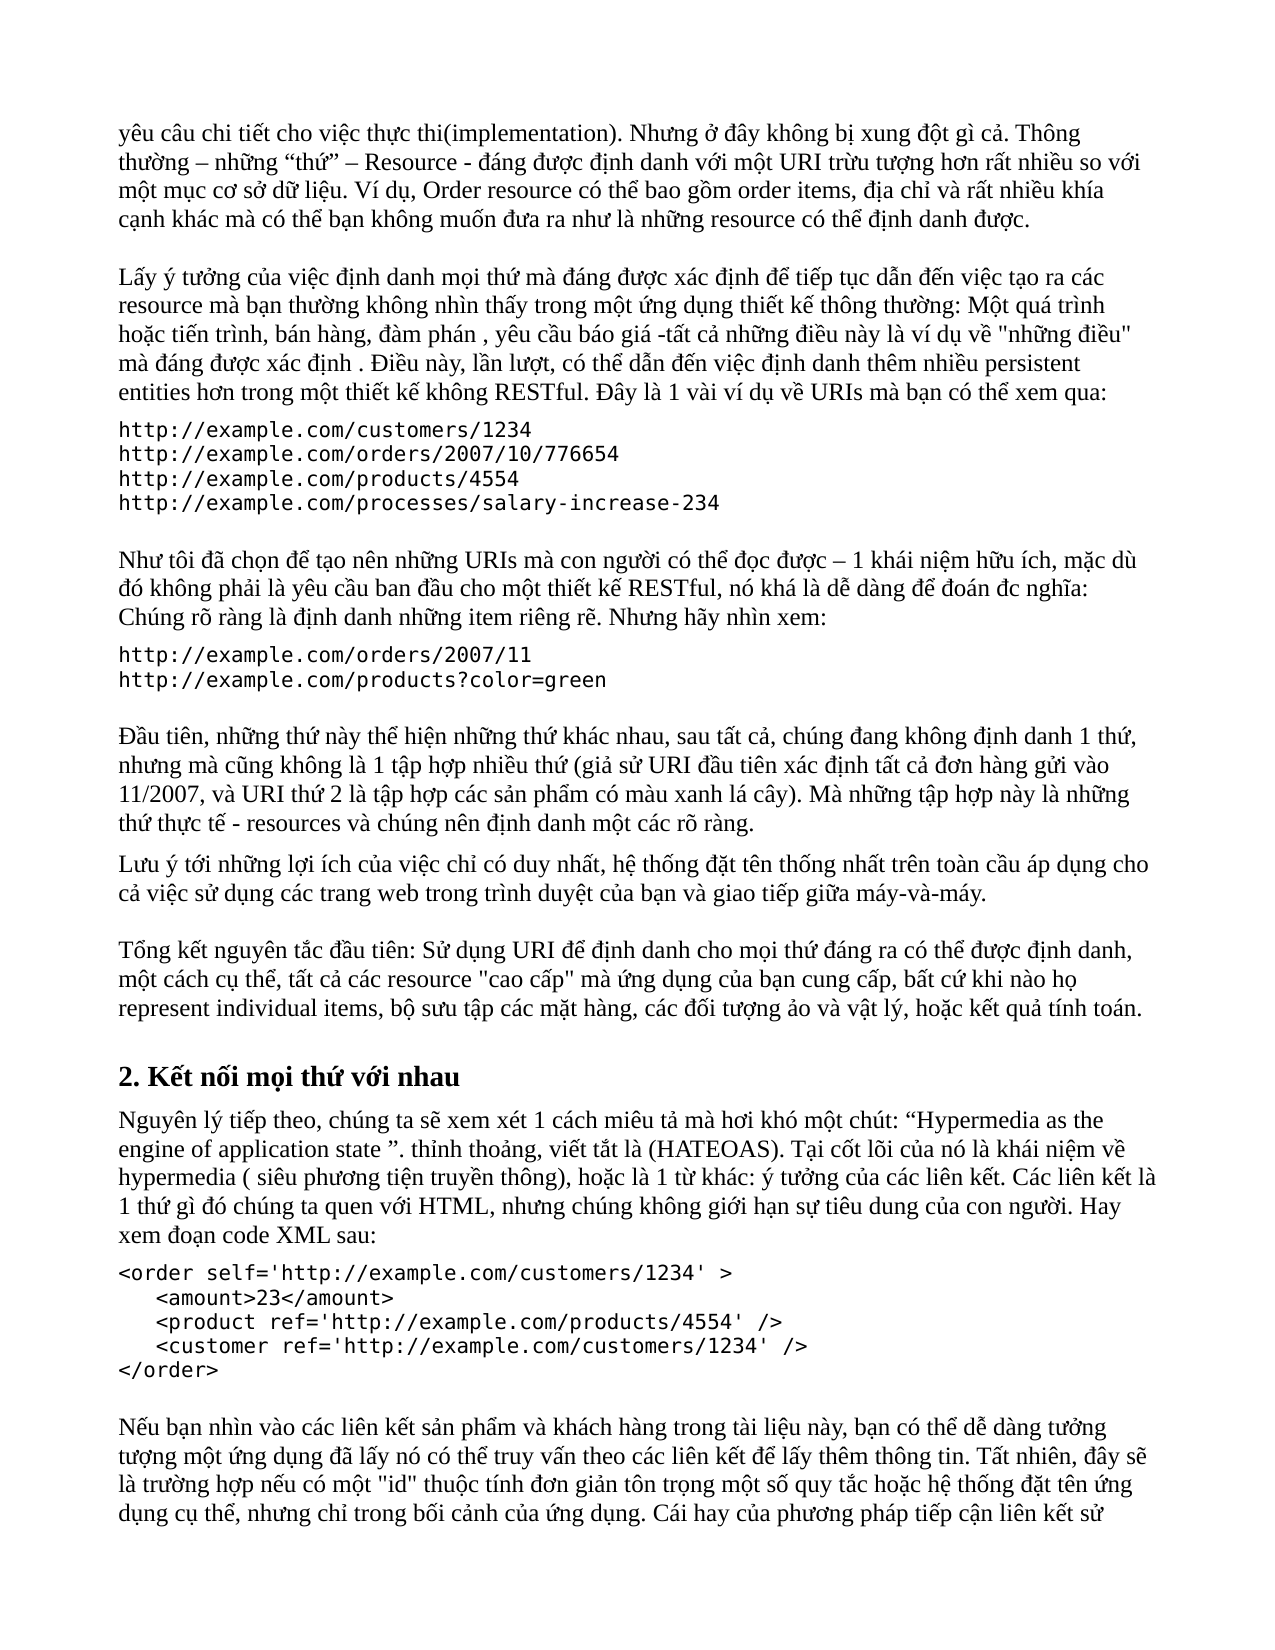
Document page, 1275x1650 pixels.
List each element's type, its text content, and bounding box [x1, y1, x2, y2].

text </order> [118, 1358, 1157, 1383]
text http://example.com/orders/2007/10/776654 [118, 442, 1157, 467]
text http://example.com/products?color=green [118, 668, 1157, 692]
text <order self='http://example.com/customers/1234' > [118, 1261, 1157, 1286]
text yêu câu chi tiết cho việc thực thi(implementation). Nhưng ở đây không bị xung đột gì cả. Thông thường – những “thứ” – Resource - đáng được định danh với một URI trừu tượng hơn rất nhiều so với một mục cơ sở dữ liệu. Ví dụ, Order resource có thể bao gồm order items, địa chỉ và rất nhiều khía cạnh khác mà có thể bạn không muốn đưa ra như là những resource có thể định danh được. Lấy ý tưởng của việc định danh mọi thứ mà đáng được xác định để tiếp tục dẫn đến việc tạo ra các resource mà bạn thường không nhìn thấy trong một ứng dụng thiết kế thông thường: Một quá trình hoặc tiến trình, bán hàng, đàm phán , yêu cầu báo giá -tất cả những điều này là ví dụ về "những điều" mà đáng được xác định . Điều này, lần lượt, có thể dẫn đến việc định danh thêm nhiều persistent entities hơn trong một thiết kế không RESTful. Đây là 1 vài ví dụ về URIs mà bạn có thể xem qua: [118, 118, 1157, 406]
subtitle 2. Kết nối mọi thứ với nhau [118, 1059, 1157, 1092]
text <customer ref='http://example.com/customers/1234' /> [118, 1334, 1157, 1358]
text Đầu tiên, những thứ này thể hiện những thứ khác nhau, sau tất cả, chúng đang không định danh 1 thứ, nhưng mà cũng không là 1 tập hợp nhiều thứ (giả sử URI đầu tiên xác định tất cả đơn hàng gửi vào 11/2007, và URI thứ 2 là tập hợp các sản phẩm có màu xanh lá cây). Mà những tập hợp này là những thứ thực tế - resources và chúng nên định danh một các rõ ràng. [118, 721, 1157, 836]
text http://example.com/processes/salary-increase-234 [118, 491, 1157, 515]
text http://example.com/products/4554 [118, 467, 1157, 491]
text http://example.com/orders/2007/11 [118, 643, 1157, 668]
text <amount>23</amount> [118, 1286, 1157, 1310]
text <product ref='http://example.com/products/4554' /> [118, 1310, 1157, 1334]
text Lưu ý tới những lợi ích của việc chỉ có duy nhất, hệ thống đặt tên thống nhất trên toàn cầu áp dụng cho cả việc sử dụng các trang web trong trình duyệt của bạn và giao tiếp giữa máy-và-máy. Tổng kết nguyên tắc đầu tiên: Sử dụng URI để định danh cho mọi thứ đáng ra có thể được định danh, một cách cụ thể, tất cả các resource "cao cấp" mà ứng dụng của bạn cung cấp, bất cứ khi nào họ represent individual items, bộ sưu tập các mặt hàng, các đối tượng ảo và vật lý, hoặc kết quả tính toán. [118, 849, 1157, 1021]
text Nếu bạn nhìn vào các liên kết sản phẩm và khách hàng trong tài liệu này, bạn có thể dễ dàng tưởng tượng một ứng dụng đã lấy nó có thể truy vấn theo các liên kết để lấy thêm thông tin. Tất nhiên, đây sẽ là trường hợp nếu có một "id" thuộc tính đơn giản tôn trọng một số quy tắc hoặc hệ thống đặt tên ứng dụng cụ thể, nhưng chỉ trong bối cảnh của ứng dụng. Cái hay của phương pháp tiếp cận liên kết sử [118, 1412, 1157, 1527]
text Như tôi đã chọn để tạo nên những URIs mà con người có thể đọc được – 1 khái niệm hữu ích, mặc dù đó không phải là yêu cầu ban đầu cho một thiết kế RESTful, nó khá là dễ dàng để đoán đc nghĩa: Chúng rõ ràng là định danh những item riêng rẽ. Nhưng hãy nhìn xem: [118, 545, 1157, 631]
text http://example.com/customers/1234 [118, 418, 1157, 442]
text Nguyên lý tiếp theo, chúng ta sẽ xem xét 1 cách miêu tả mà hơi khó một chút: “Hypermedia as the engine of application state ”. thỉnh thoảng, viết tắt là (HATEOAS). Tại cốt lõi của nó là khái niệm về hypermedia ( siêu phương tiện truyền thông), hoặc là 1 từ khác: ý tưởng của các liên kết. Các liên kết là 1 thứ gì đó chúng ta quen với HTML, nhưng chúng không giới hạn sự tiêu dung của con người. Hay xem đoạn code XML sau: [118, 1105, 1157, 1249]
